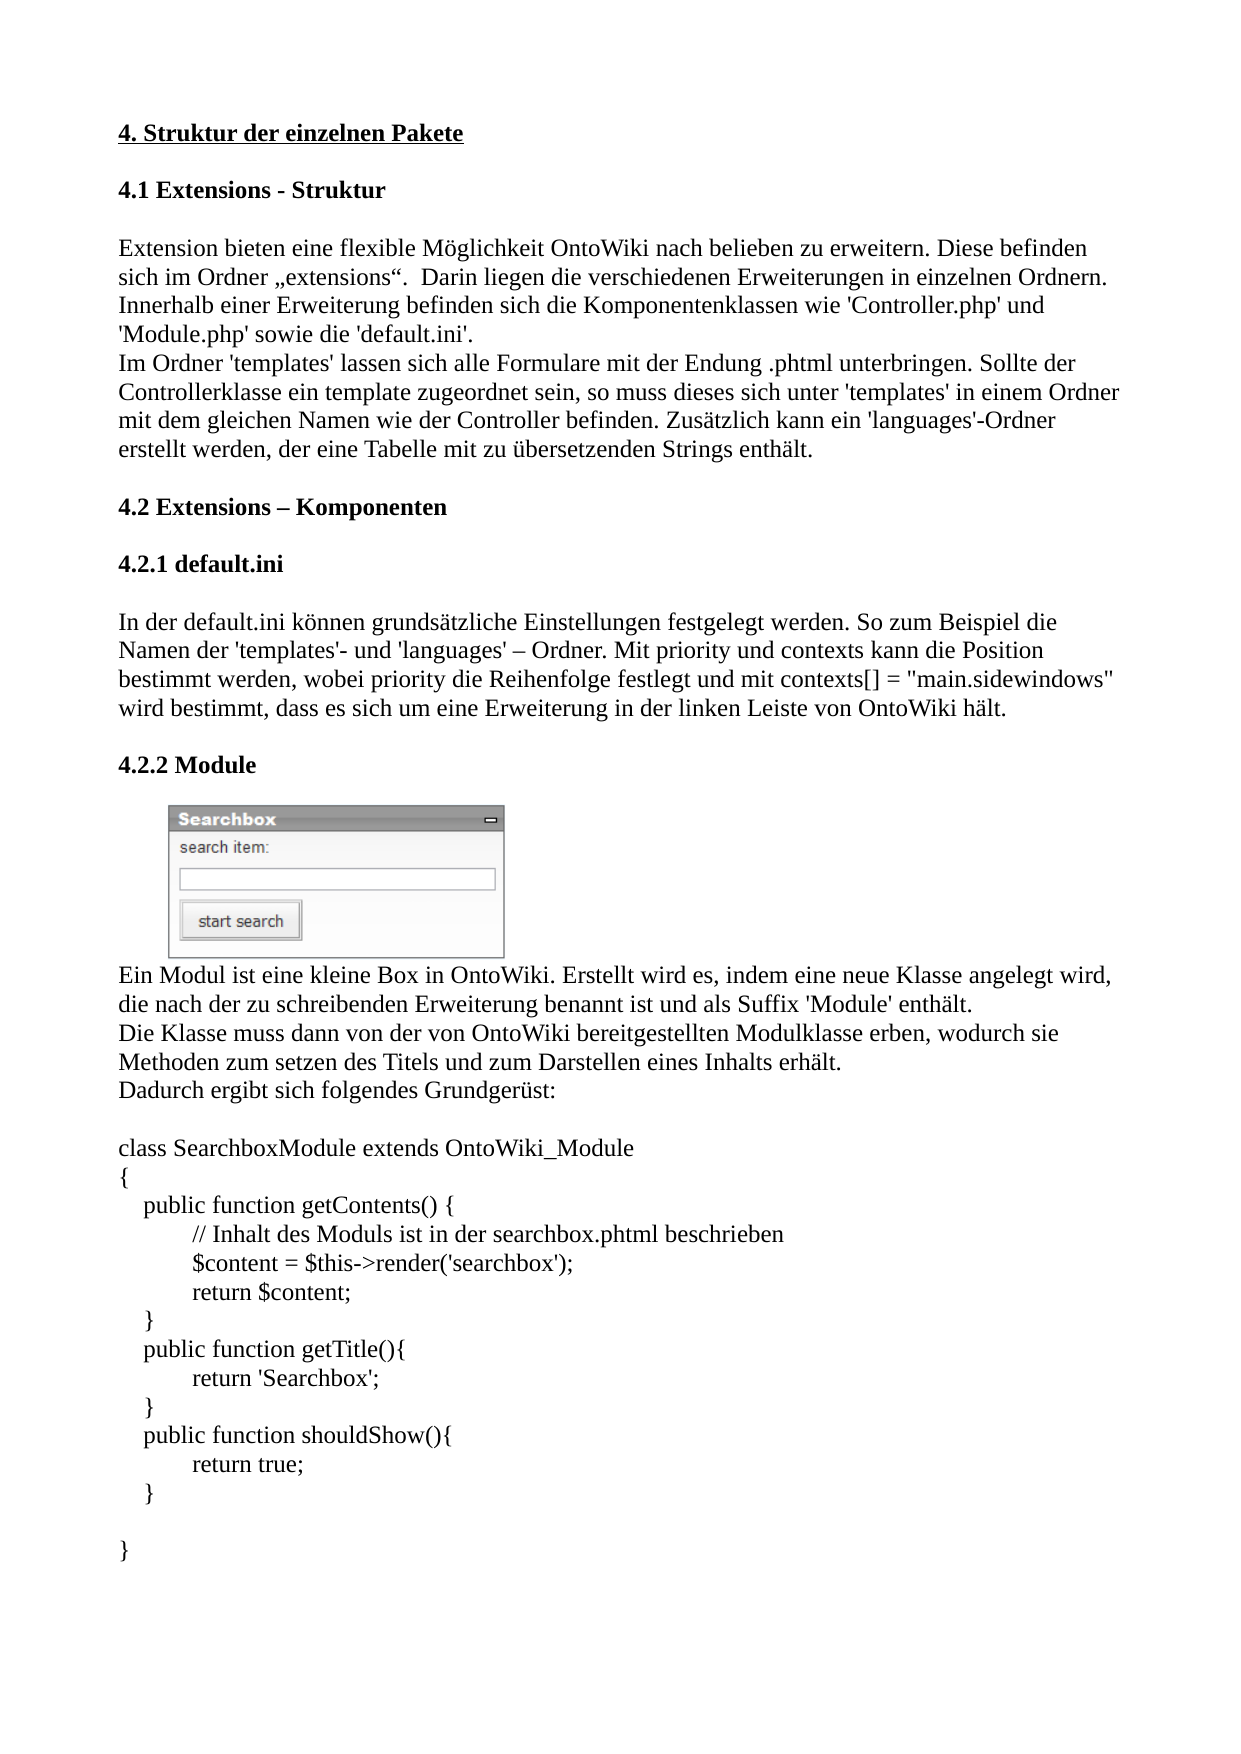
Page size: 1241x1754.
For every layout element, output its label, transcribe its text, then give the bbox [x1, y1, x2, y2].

text Dadurch ergibt sich folgendes Grundgerüst: [118, 1076, 1122, 1104]
text } [118, 1392, 1122, 1421]
text Innerhalb einer Erweiterung befinden sich die Komponentenklassen wie 'Controller.php' und 'Module.php' sowie die 'default.ini'. [118, 291, 1122, 348]
picture [167, 804, 506, 961]
text Ein Modul ist eine kleine Box in OntoWiki. Erstellt wird es, indem eine neue Klasse angelegt wird, die nach der zu schreibenden Erweiterung benannt ist und als Suffix 'Module' enthält. [118, 779, 1122, 1018]
text public function getTitle(){ [118, 1334, 1122, 1363]
text return true; [118, 1449, 1122, 1478]
text $content = $this->render('searchbox'); [118, 1248, 1122, 1277]
text class SearchboxModule extends OntoWiki_Module [118, 1133, 1122, 1162]
text 4.2 Extensions – Komponenten 4.2.1 default.ini [118, 492, 1122, 578]
text Die Klasse muss dann von der von OntoWiki bereitgestellten Modulklasse erben, wodurch sie Methoden zum setzen des Titels und zum Darstellen eines Inhalts erhält. [118, 1018, 1122, 1076]
text 4. Struktur der einzelnen Pakete [118, 118, 1122, 147]
text } [118, 1536, 1122, 1564]
text public function shouldShow(){ [118, 1421, 1122, 1449]
text } [118, 1478, 1122, 1507]
text { [118, 1162, 1122, 1191]
text Im Ordner 'templates' lassen sich alle Formulare mit der Endung .phtml unterbringen. Sollte der Controllerklasse ein template zugeordnet sein, so muss dieses sich unter 'templates' in einem Ordner mit dem gleichen Namen wie der Controller befinden. Zusätzlich kann ein 'languages'-Ordner erstellt werden, der eine Tabelle mit zu übersetzenden Strings enthält. [118, 348, 1122, 463]
text public function getContents() { [118, 1191, 1122, 1219]
text 4.2.2 Module [118, 751, 1122, 779]
text return 'Searchbox'; [118, 1363, 1122, 1392]
text In der default.ini können grundsätzliche Einstellungen festgelegt werden. So zum Beispiel die Namen der 'templates'- und 'languages' – Ordner. Mit priority und contexts kann die Position bestimmt werden, wobei priority die Reihenfolge festlegt und mit contexts[] = "main.sidewindows" wird bestimmt, dass es sich um eine Erweiterung in der linken Leiste von OntoWiki hält. [118, 578, 1122, 722]
text // Inhalt des Moduls ist in der searchbox.phtml beschrieben [118, 1219, 1122, 1248]
text Extension bieten eine flexible Möglichkeit OntoWiki nach belieben zu erweitern. Diese befinden sich im Ordner „extensions“. Darin liegen die verschiedenen Erweiterungen in einzelnen Ordnern. [118, 233, 1122, 291]
text return $content; [118, 1277, 1122, 1306]
text 4.1 Extensions - Struktur [118, 176, 1122, 204]
text } [118, 1306, 1122, 1334]
